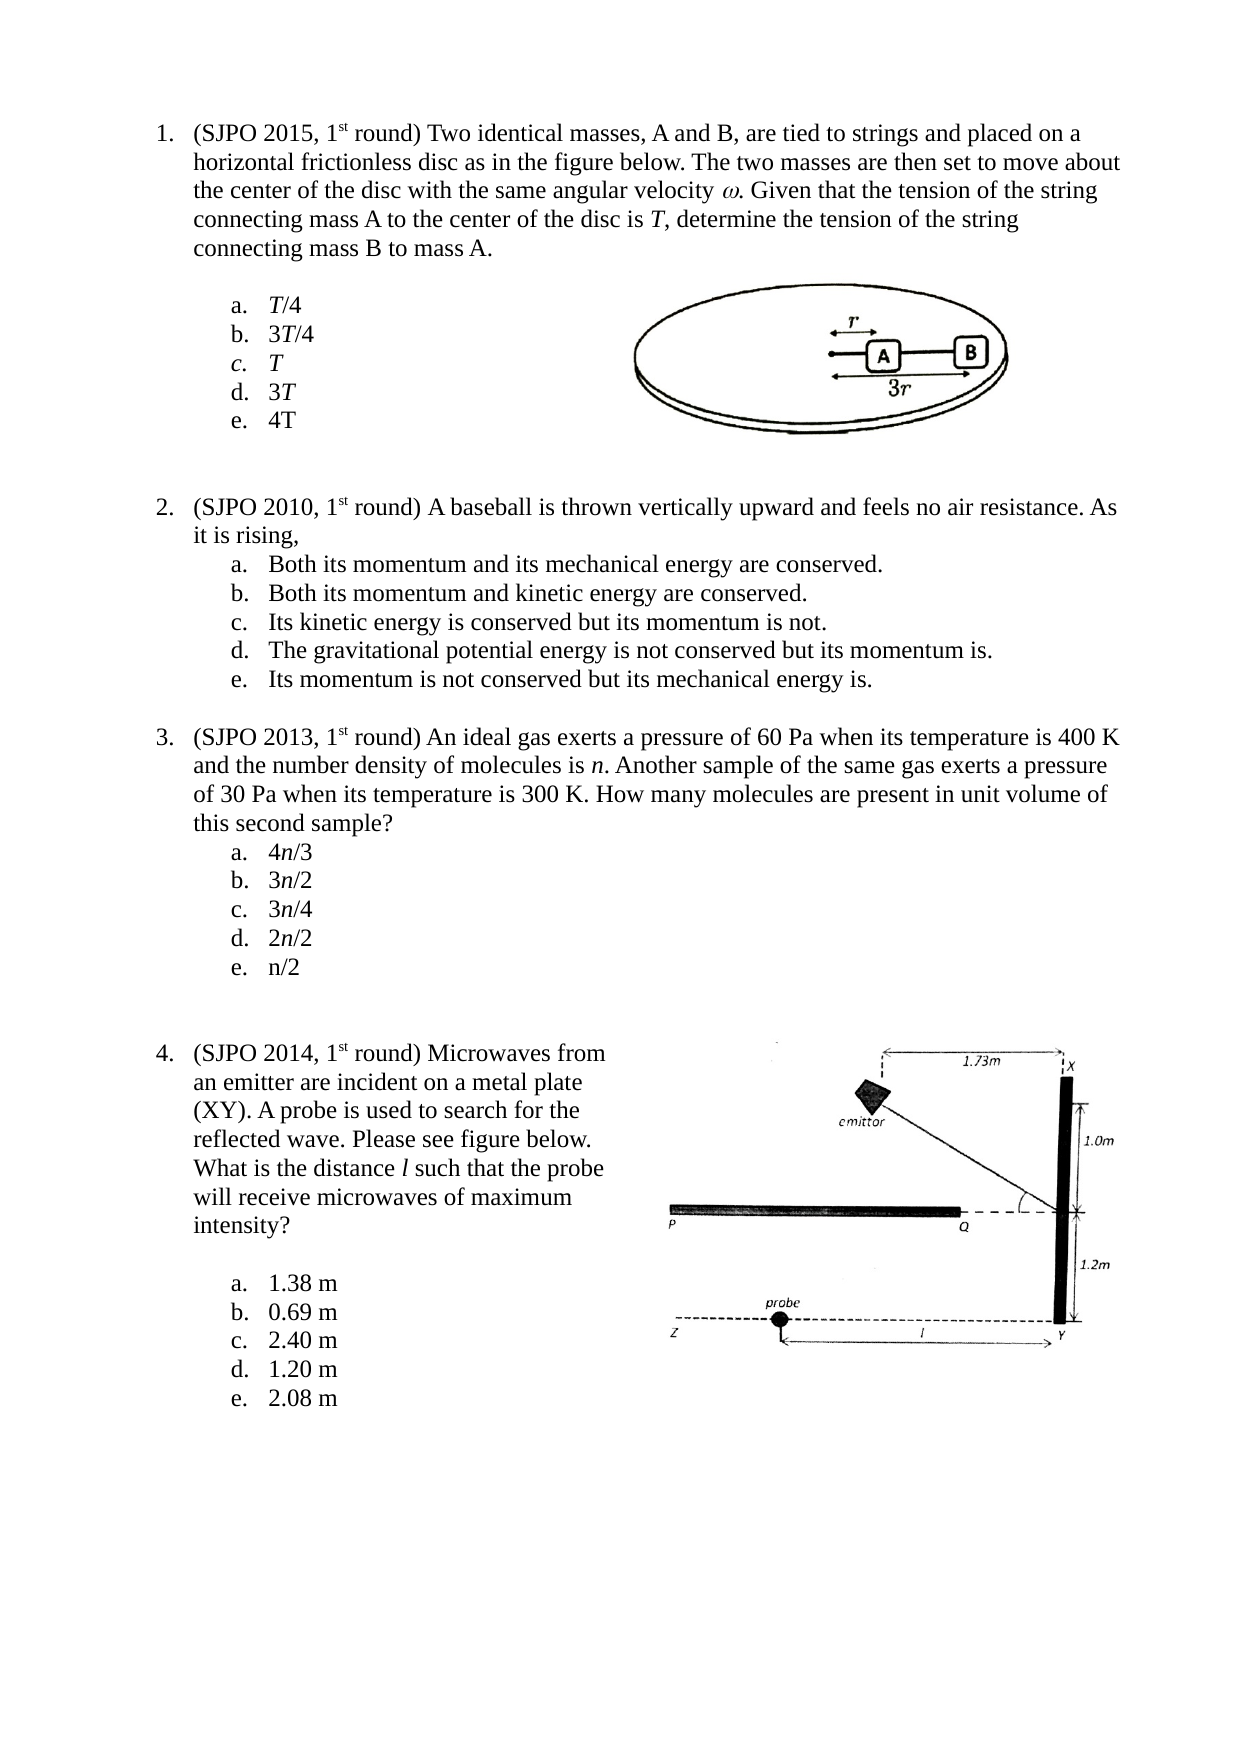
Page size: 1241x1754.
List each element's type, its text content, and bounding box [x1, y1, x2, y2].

list 4n/3 [231, 837, 1122, 866]
list [1056, 377, 1122, 406]
list 3n/2 [231, 866, 1122, 894]
list 0.69 m [231, 1297, 650, 1326]
list [1056, 291, 1122, 319]
picture [601, 263, 1056, 469]
list 3n/4 [231, 894, 1122, 923]
list 1.20 m [231, 1354, 1122, 1383]
list 4T [231, 406, 601, 434]
list T/4 [231, 291, 601, 319]
list 3T/4 [231, 319, 601, 348]
list 2n/2 [231, 923, 1122, 952]
list [1056, 406, 1122, 434]
list Its momentum is not conserved but its mechanical energy is. [231, 664, 1122, 693]
list (SJPO 2014, 1st round) Microwaves from an emitter are incident on a metal plate (XY). A probe is used to search for the reflected wave. Please see figure below. What is the distance l such that the probe will receive microwaves of maximum intensity? [156, 1038, 650, 1239]
list Its kinetic energy is conserved but its momentum is not. [231, 607, 1122, 636]
list 1.38 m [231, 1268, 650, 1297]
list [1056, 348, 1122, 377]
list 3T [231, 377, 601, 406]
list The gravitational potential energy is not conserved but its momentum is. [231, 636, 1122, 664]
list Both its momentum and its mechanical energy are conserved. [231, 549, 1122, 578]
picture [650, 1032, 1119, 1361]
list 2.08 m [231, 1383, 1122, 1412]
list Both its momentum and kinetic energy are conserved. [231, 578, 1122, 607]
list 2.40 m [231, 1326, 650, 1354]
list [1056, 319, 1122, 348]
list T [231, 348, 601, 377]
list n/2 [231, 952, 1122, 981]
list (SJPO 2015, 1st round) Two identical masses, A and B, are tied to strings and placed on a horizontal frictionless disc as in the figure below. The two masses are then set to move about the center of the disc with the same angular velocity . Given that the tension of the string connecting mass A to the center of the disc is T, determine the tension of the string connecting mass B to mass A. [156, 118, 1122, 262]
list (SJPO 2013, 1st round) An ideal gas exerts a pressure of 60 Pa when its temperature is 400 K and the number density of molecules is n. Another sample of the same gas exerts a pressure of 30 Pa when its temperature is 300 K. How many molecules are present in unit volume of this second sample? [156, 722, 1122, 837]
list (SJPO 2010, 1st round) A baseball is thrown vertically upward and feels no air resistance. As it is rising, [156, 492, 1122, 549]
